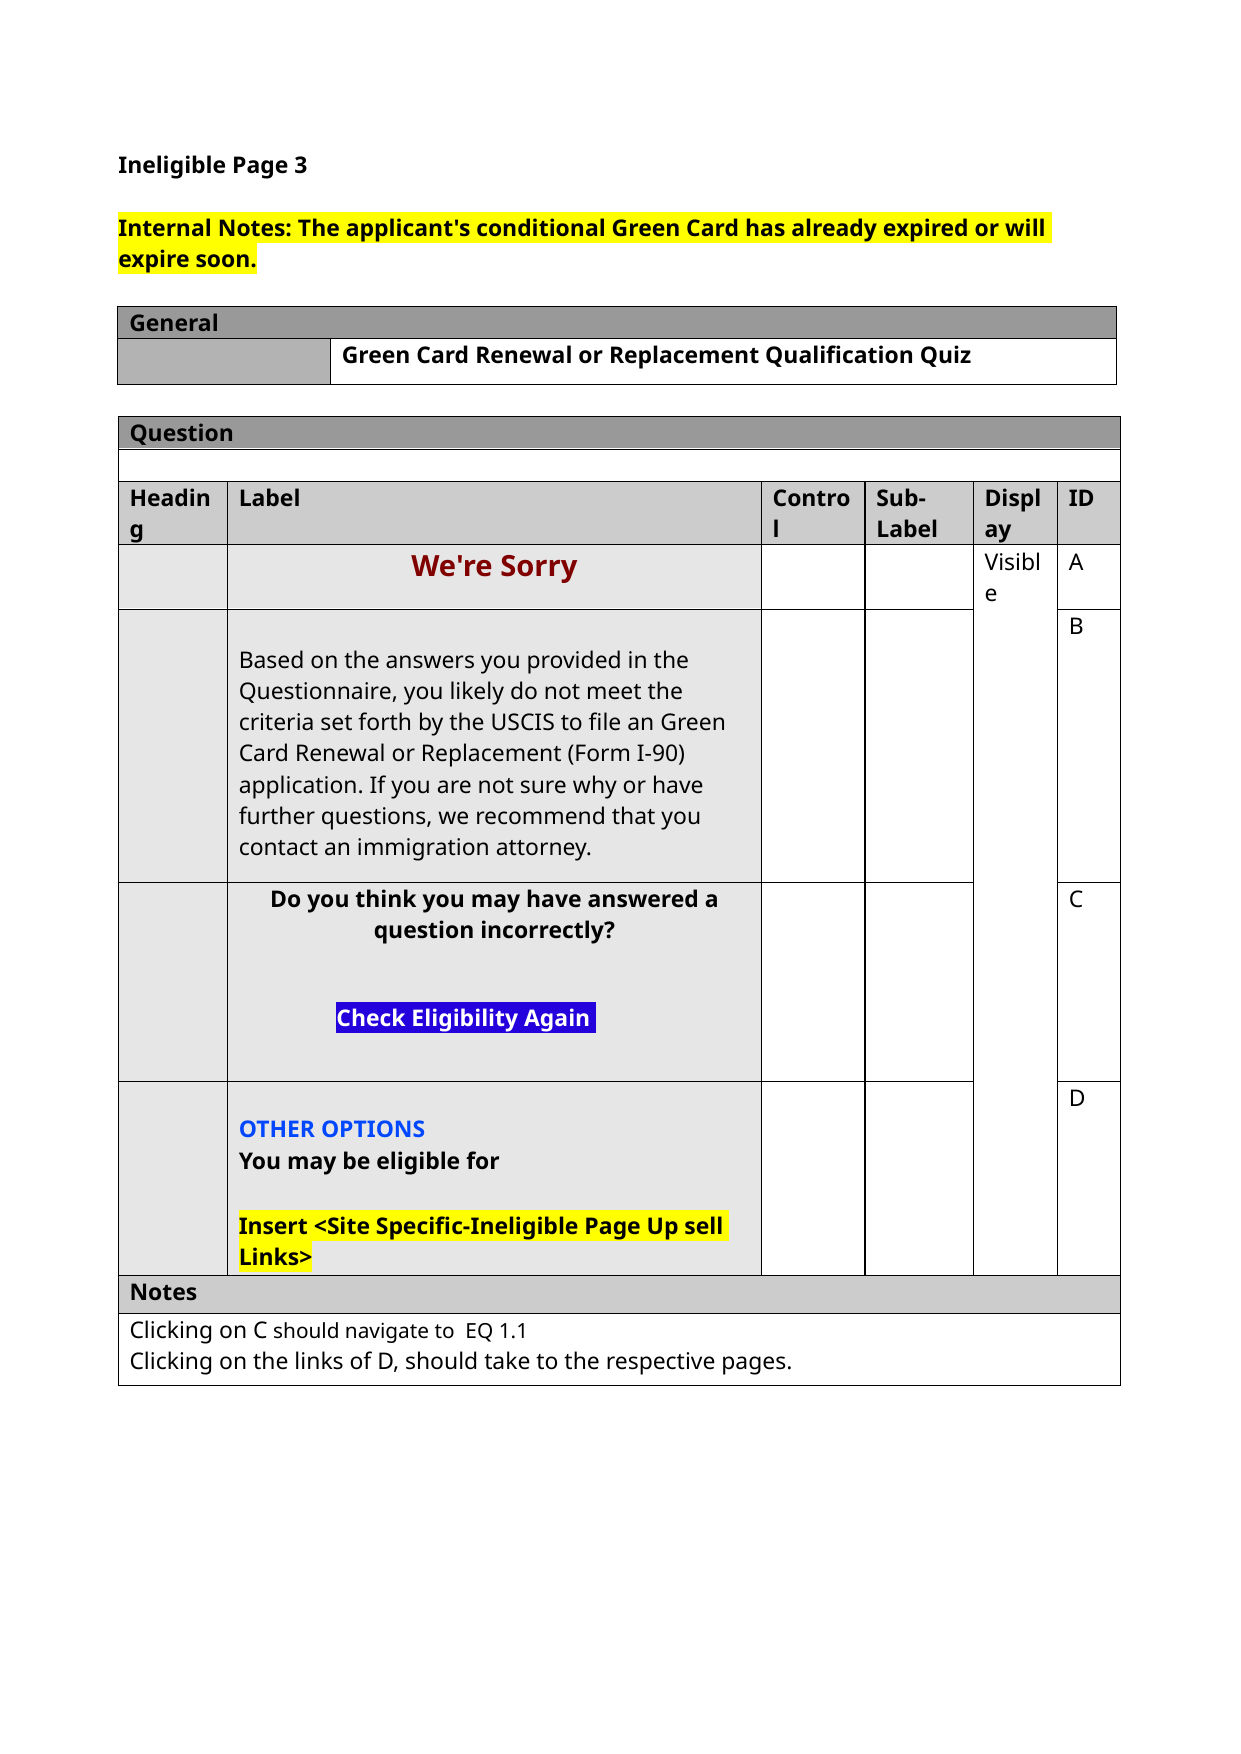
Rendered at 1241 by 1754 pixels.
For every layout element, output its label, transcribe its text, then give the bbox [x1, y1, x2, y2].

table_cell Green Card Renewal or Replacement Qualification Quiz [331, 339, 1116, 384]
table_cell [762, 1082, 864, 1275]
table_cell [119, 610, 227, 882]
table_cell Heading [119, 482, 227, 544]
table_cell Label [228, 482, 761, 544]
table_cell [866, 610, 973, 882]
table_cell B [1058, 610, 1120, 882]
table_cell D [1058, 1082, 1120, 1275]
table_cell We're Sorry [228, 545, 761, 608]
table_cell OTHER OPTIONS You may be eligible for Insert <Site Specific-Ineligible Page Up sell Links> [228, 1082, 761, 1275]
table_cell [762, 883, 864, 1081]
table_cell Display [974, 482, 1057, 544]
table_cell Do you think you may have answered a question incorrectly? Check Eligibility Again [228, 883, 761, 1081]
table_cell [118, 339, 330, 384]
table_cell [866, 883, 973, 1081]
table_cell [119, 1082, 227, 1275]
table_cell Notes [119, 1276, 1120, 1313]
table_cell Sub-Label [866, 482, 973, 544]
table_cell Control [762, 482, 864, 544]
table_cell [762, 610, 864, 882]
table_cell [119, 450, 1120, 481]
text Ineligible Page 3 [118, 149, 1122, 181]
table_cell [119, 545, 227, 608]
text Internal Notes: The applicant's conditional Green Card has already expired or will expire soon. [118, 212, 1122, 274]
table_cell [762, 545, 864, 608]
table_header General [118, 307, 1116, 338]
table_cell [866, 545, 973, 608]
table_cell ID [1058, 482, 1120, 544]
table_cell [866, 1082, 973, 1275]
table_cell Visible [974, 545, 1057, 1275]
table_cell C [1058, 883, 1120, 1081]
table_cell A [1058, 545, 1120, 608]
table_header Question [119, 417, 1120, 448]
table_cell Clicking on C should navigate to EQ 1.1 Clicking on the links of D, should take to the respective pages. [119, 1314, 1120, 1384]
table_cell Based on the answers you provided in the Questionnaire, you likely do not meet the criteria set forth by the USCIS to file an Green Card Renewal or Replacement (Form I-90) application. If you are not sure why or have further questions, we recommend that you contact an immigration attorney. [228, 610, 761, 882]
table_cell [119, 883, 227, 1081]
